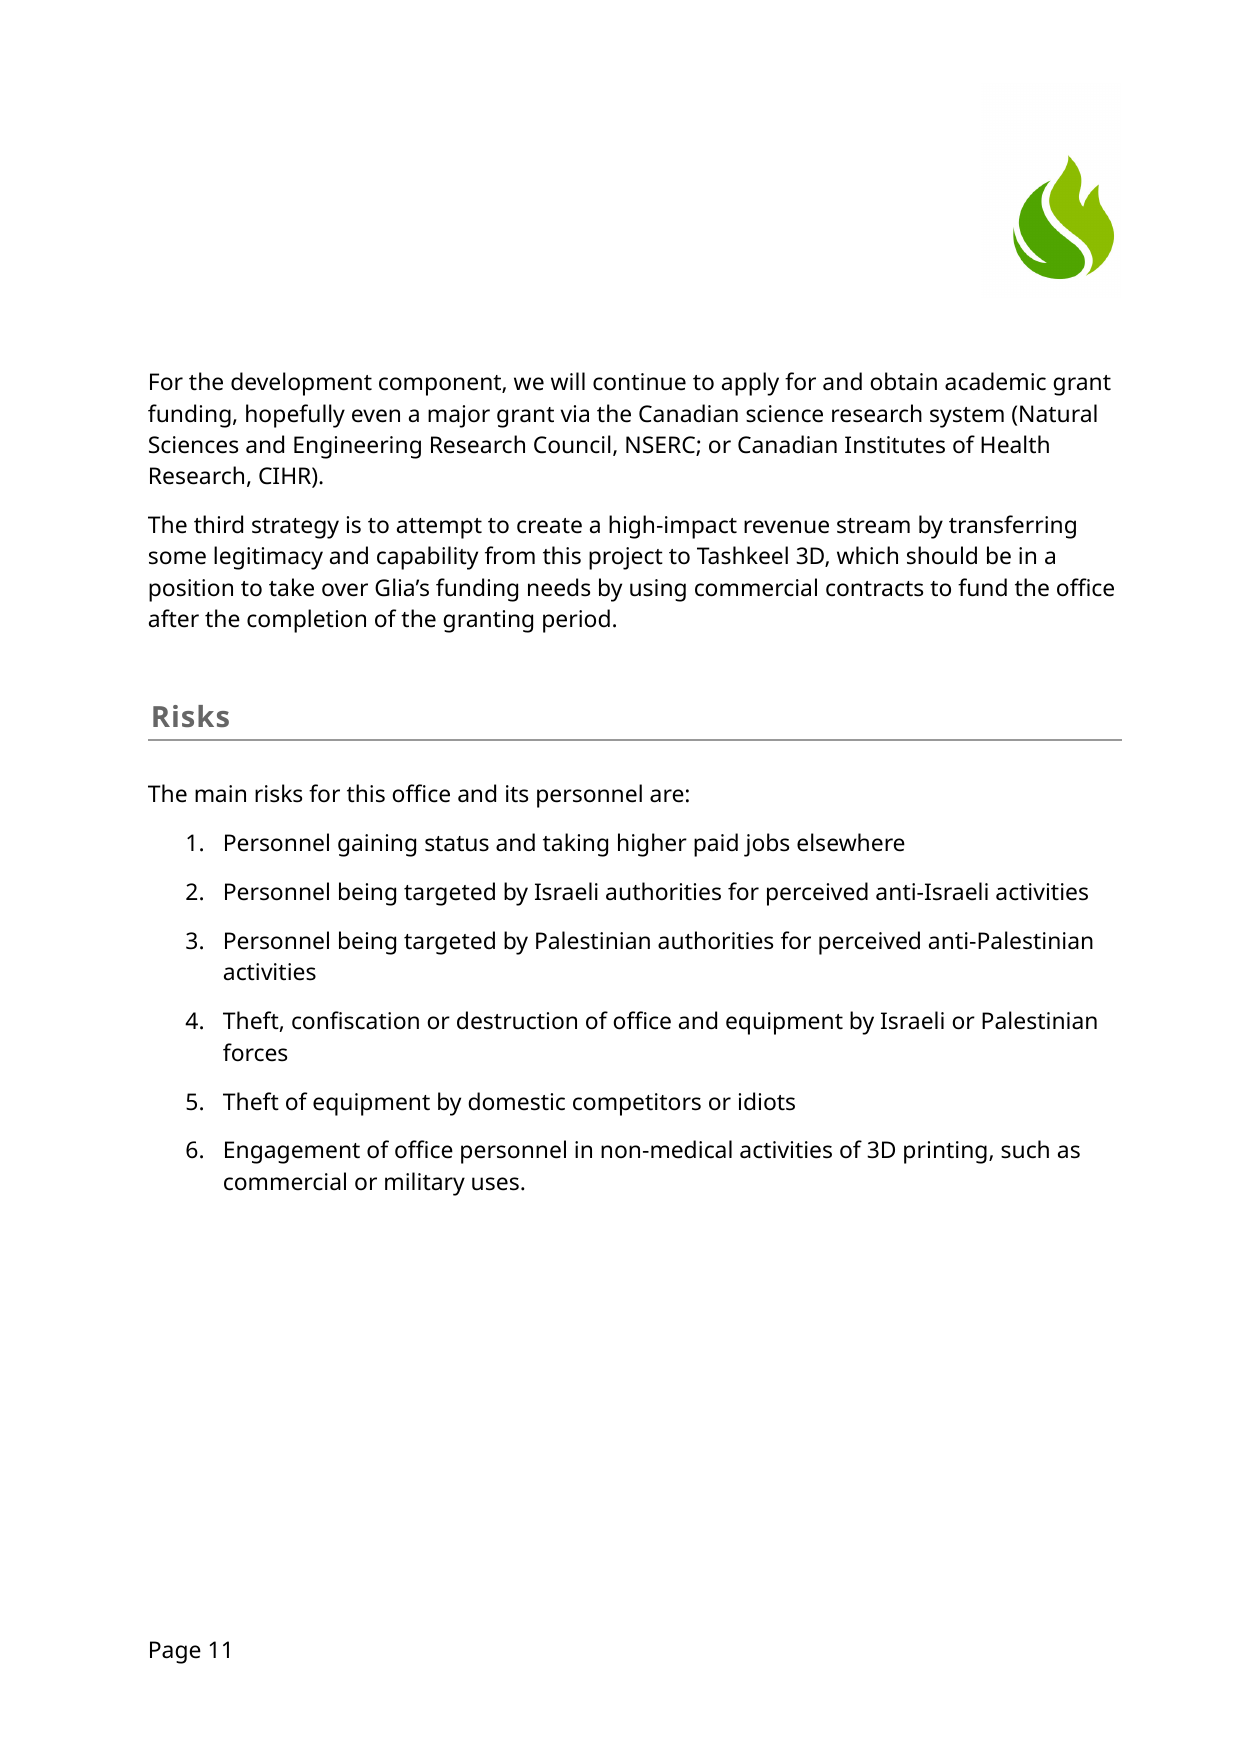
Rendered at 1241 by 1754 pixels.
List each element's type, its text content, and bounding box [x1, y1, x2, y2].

text The main risks for this office and its personnel are: [148, 778, 1122, 809]
picture [981, 83, 1026, 298]
list Personnel being targeted by Palestinian authorities for perceived anti-Palestinian activities [185, 925, 1122, 988]
subtitle Risks [148, 693, 1122, 739]
text For the development component, we will continue to apply for and obtain academic grant funding, hopefully even a major grant via the Canadian science research system (Natural Sciences and Engineering Research Council, NSERC; or Canadian Institutes of Health Research, CIHR). [148, 366, 1122, 491]
list Theft, confiscation or destruction of office and equipment by Israeli or Palestinian forces [185, 1005, 1122, 1068]
text The third strategy is to attempt to create a high-impact revenue stream by transferring some legitimacy and capability from this project to Tashkeel 3D, which should be in a position to take over Glia’s funding needs by using commercial contracts to fund the office after the completion of the granting period. [148, 509, 1122, 634]
list Personnel being targeted by Israeli authorities for perceived anti-Israeli activities [185, 876, 1122, 907]
list Theft of equipment by domestic competitors or idiots [185, 1086, 1122, 1117]
list Personnel gaining status and taking higher paid jobs elsewhere [185, 827, 1122, 858]
list Engagement of office personnel in non-medical activities of 3D printing, such as commercial or military uses. [185, 1134, 1122, 1197]
